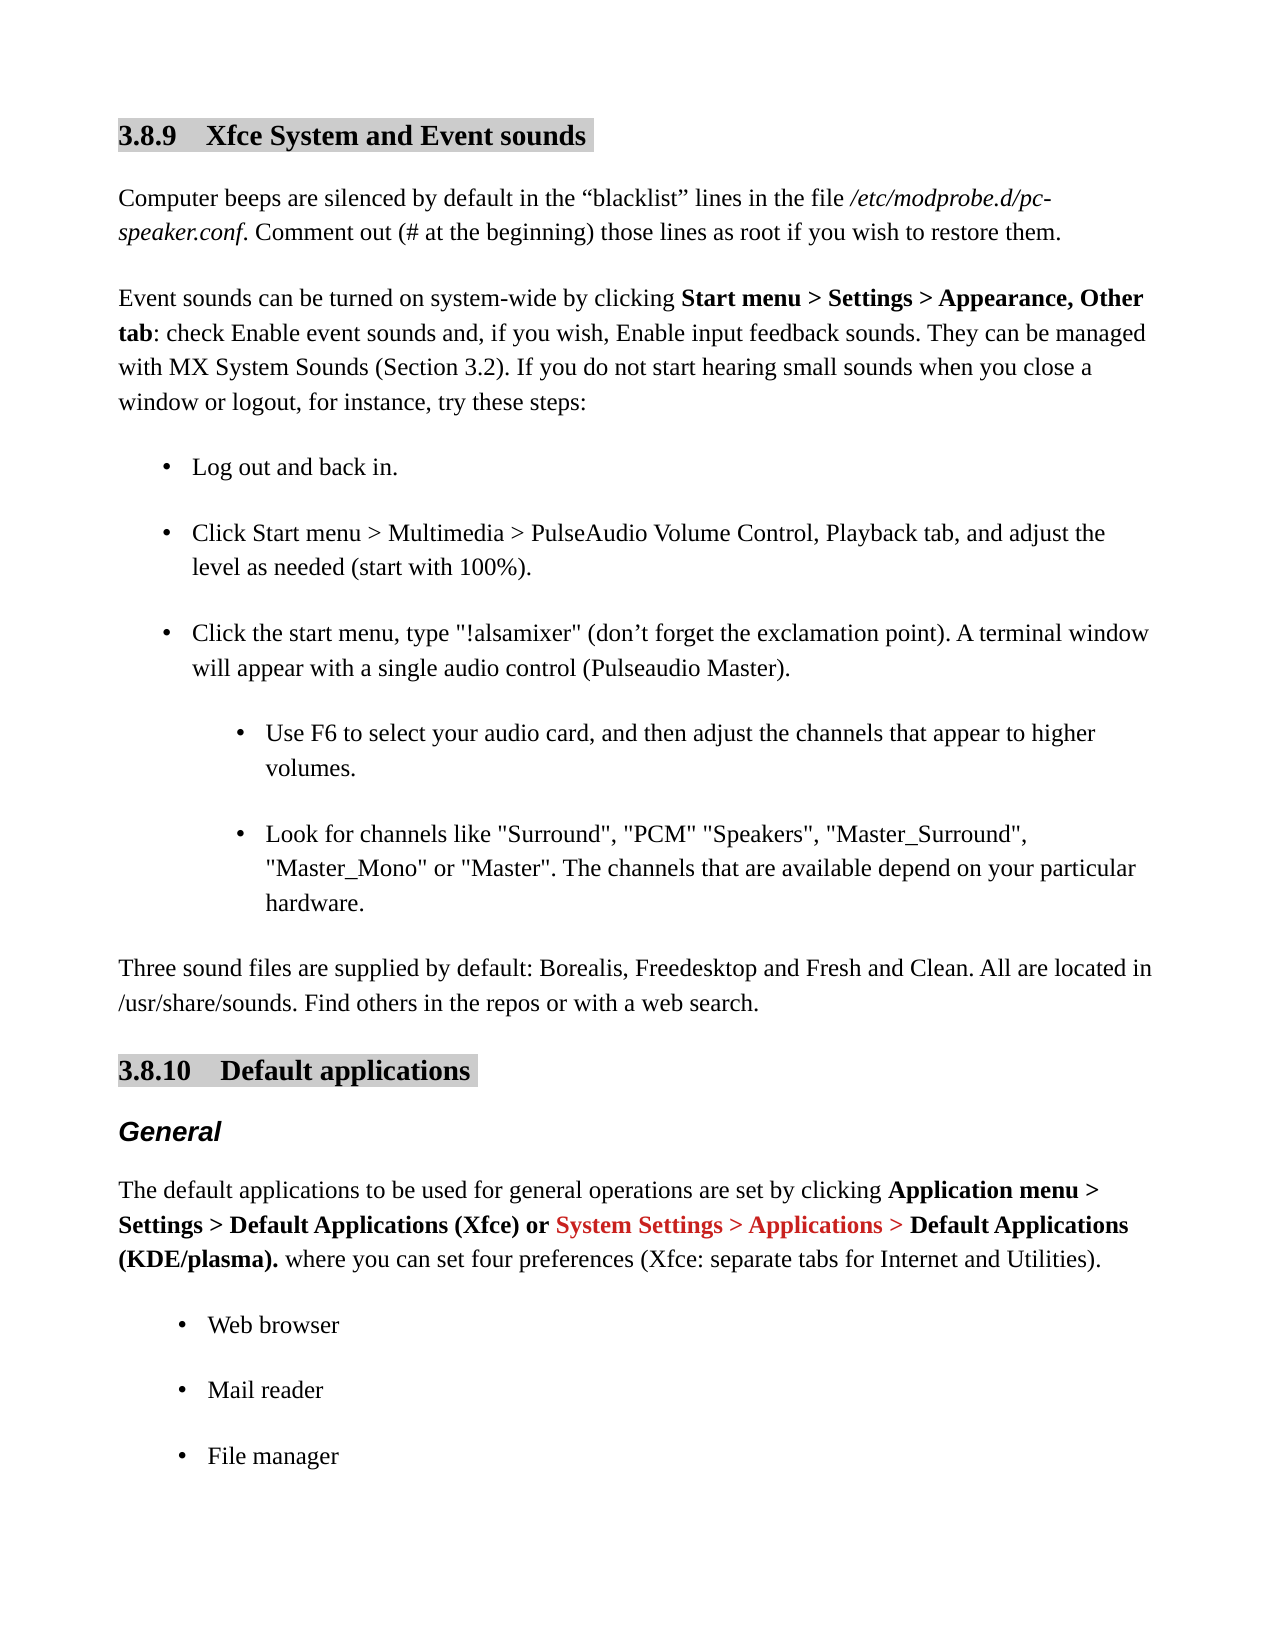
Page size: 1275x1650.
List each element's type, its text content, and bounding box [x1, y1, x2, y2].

list Use F6 to select your audio card, and then adjust the channels that appear to higher volumes. [236, 718, 1157, 782]
text The default applications to be used for general operations are set by clicking Application menu > Settings > Default Applications (Xfce) or System Settings > Applications > Default Applications (KDE/plasma). where you can set four preferences (Xfce: separate tabs for Internet and Utilities). [118, 1175, 1157, 1273]
list Mail reader [178, 1376, 1141, 1404]
text Three sound files are supplied by default: Borealis, Freedesktop and Fresh and Clean. All are located in /usr/share/sounds. Find others in the repos or with a web search. [118, 953, 1157, 1017]
list File manager [178, 1441, 1141, 1470]
subtitle 3.8.9 Xfce System and Event sounds [594, 118, 1138, 152]
text Computer beeps are silenced by default in the “blacklist” lines in the file /etc/modprobe.d/pc-speaker.conf. Comment out (# at the beginning) those lines as root if you wish to restore them. [118, 183, 1157, 246]
subtitle 3.8.10 Default applications [118, 1053, 1138, 1087]
list Click Start menu > Multimedia > PulseAudio Volume Control, Playback tab, and adjust the level as needed (start with 100%). [162, 518, 1157, 581]
list Web browser [178, 1310, 1141, 1339]
text Event sounds can be turned on system-wide by clicking Start menu > Settings > Appearance, Other tab: check Enable event sounds and, if you wish, Enable input feedback sounds. They can be managed with MX System Sounds (Section 3.2). If you do not start hearing small sounds when you close a window or logout, for instance, try these steps: [118, 283, 1157, 415]
list Log out and back in. [162, 452, 1157, 481]
list Click the start menu, type "!alsamixer" (don’t forget the exclamation point). A terminal window will appear with a single audio control (Pulseaudio Master). [162, 618, 1157, 681]
subtitle General [118, 1115, 1157, 1147]
list Look for channels like "Surround", "PCM" "Speakers", "Master_Surround", "Master_Mono" or "Master". The channels that are available depend on your particular hardware. [236, 819, 1157, 916]
